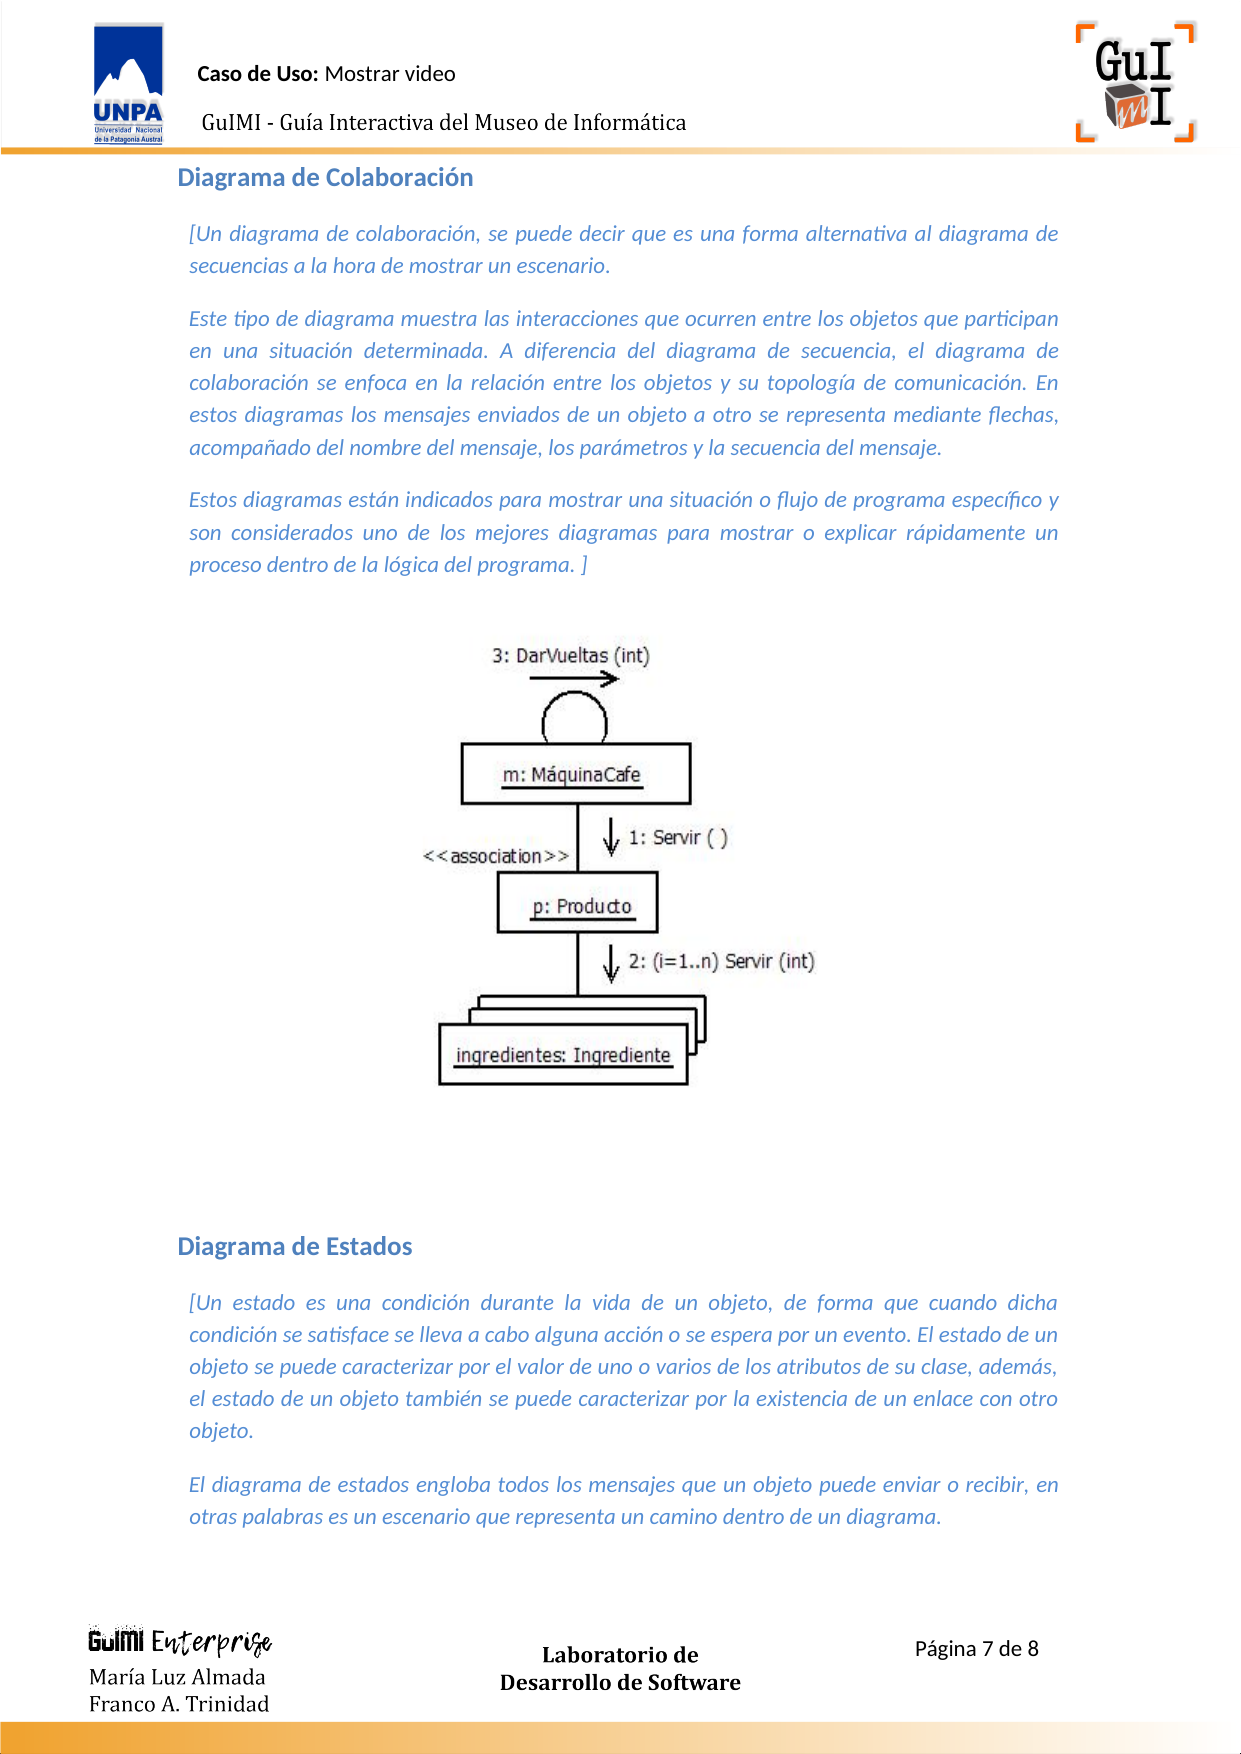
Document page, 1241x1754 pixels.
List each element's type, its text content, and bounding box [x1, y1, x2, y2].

subtitle Diagrama de Colaboración [177, 160, 1063, 193]
picture [0, 0, 1241, 155]
picture [0, 1613, 1241, 1754]
subtitle Diagrama de Estados [177, 1229, 1063, 1262]
text El diagrama de estados engloba todos los mensajes que un objeto puede enviar o recibir, en otras palabras es un escenario que representa un camino dentro de un diagrama. [188, 1470, 1063, 1530]
picture [422, 612, 818, 1089]
text Este tipo de diagrama muestra las interacciones que ocurren entre los objetos que participan en una situación determinada. A diferencia del diagrama de secuencia, el diagrama de colaboración se enfoca en la relación entre los objetos y su topología de comunicación. En estos diagramas los mensajes enviados de un objeto a otro se representa mediante flechas, acompañado del nombre del mensaje, los parámetros y la secuencia del mensaje. [188, 304, 1063, 461]
text [Un diagrama de colaboración, se puede decir que es una forma alternativa al diagrama de secuencias a la hora de mostrar un escenario. [188, 219, 1063, 279]
text [Un estado es una condición durante la vida de un objeto, de forma que cuando dicha condición se satisface se lleva a cabo alguna acción o se espera por un evento. El estado de un objeto se puede caracterizar por el valor de uno o varios de los atributos de su clase, además, el estado de un objeto también se puede caracterizar por la existencia de un enlace con otro objeto. [188, 1288, 1063, 1445]
text Estos diagramas están indicados para mostrar una situación o flujo de programa específico y son considerados uno de los mejores diagramas para mostrar o explicar rápidamente un proceso dentro de la lógica del programa. ] [188, 486, 1063, 578]
